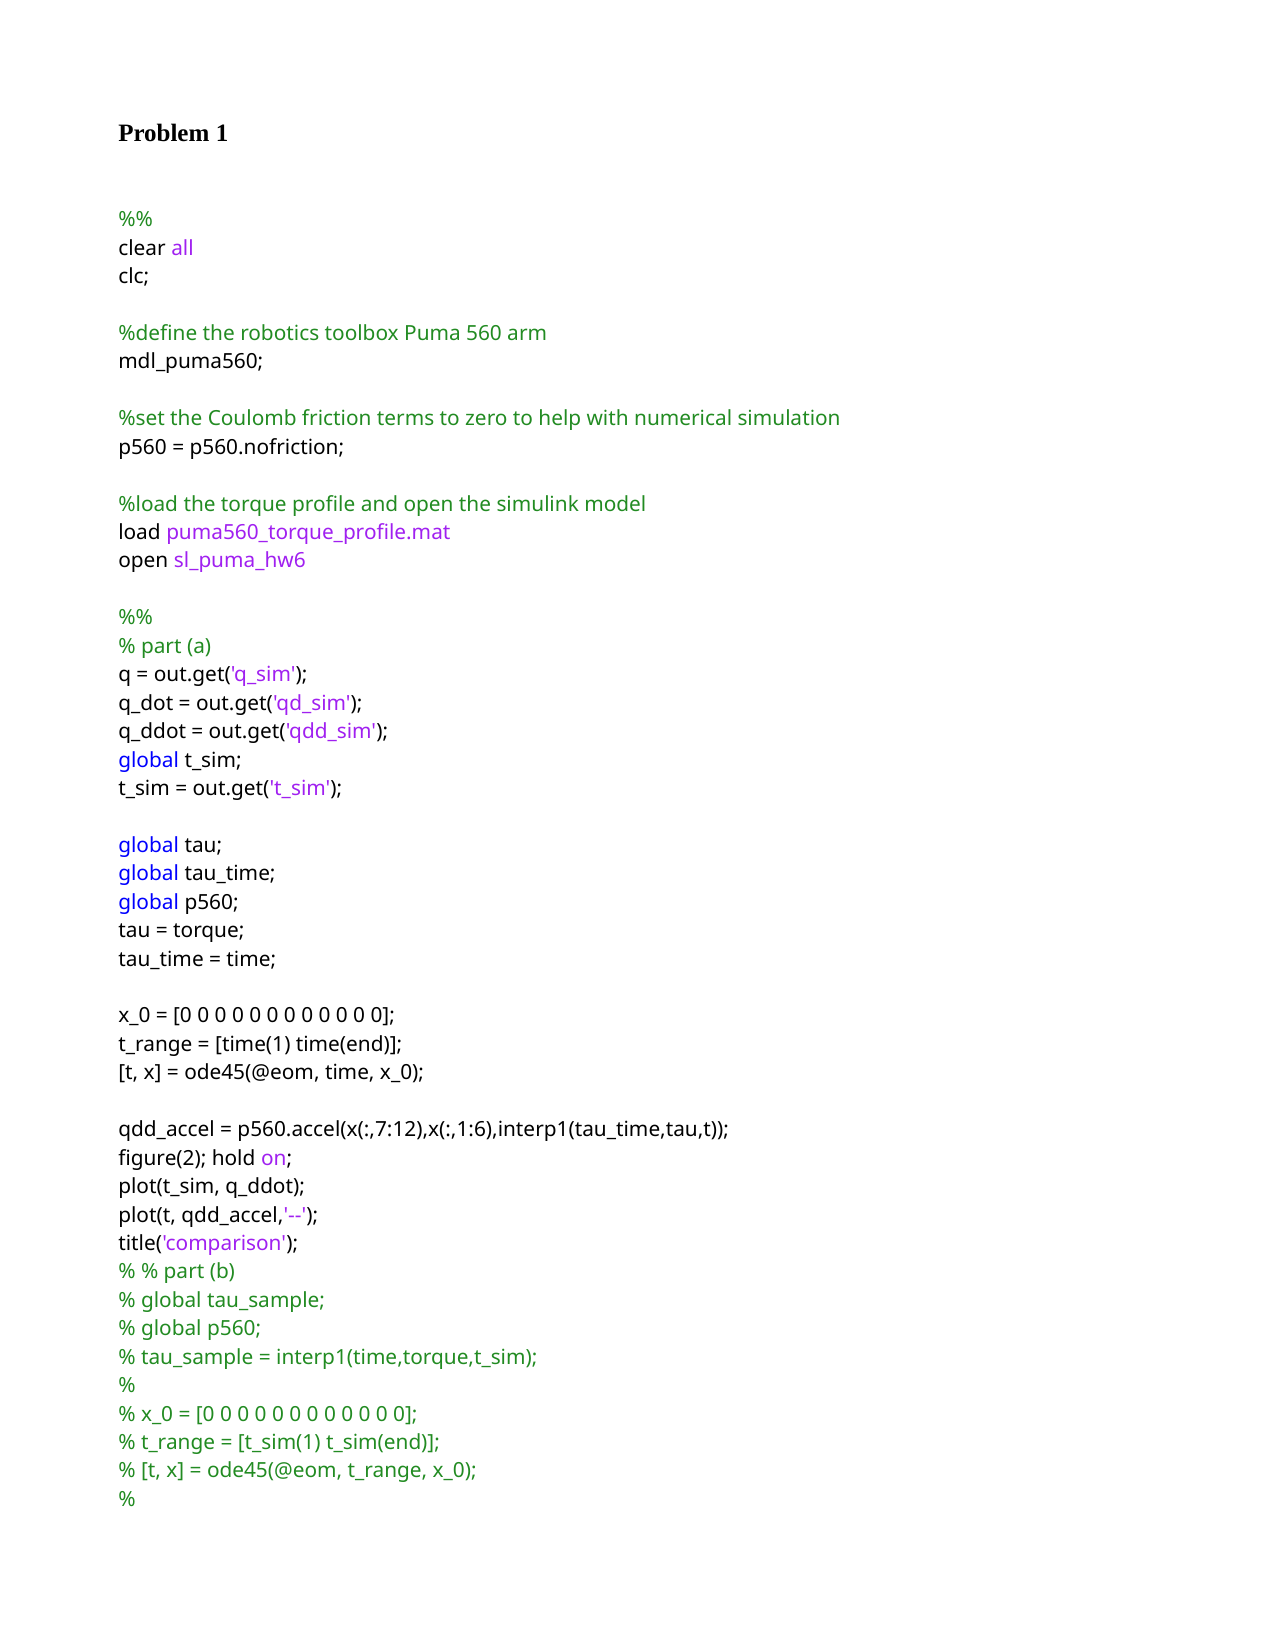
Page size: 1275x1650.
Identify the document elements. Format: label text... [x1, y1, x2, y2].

text t_range = [time(1) time(end)]; [118, 1029, 1157, 1057]
text % [t, x] = ode45(@eom, t_range, x_0); [118, 1456, 1157, 1484]
text % part (a) [118, 631, 1157, 659]
text x_0 = [0 0 0 0 0 0 0 0 0 0 0 0]; [118, 1001, 1157, 1029]
text %load the torque profile and open the simulink model [118, 489, 1157, 517]
text q_ddot = out.get('qdd_sim'); [118, 716, 1157, 745]
text % [118, 1370, 1157, 1399]
text figure(2); hold on; [118, 1143, 1157, 1171]
text clc; [118, 261, 1157, 290]
text qdd_accel = p560.accel(x(:,7:12),x(:,1:6),interp1(tau_time,tau,t)); [118, 1114, 1157, 1143]
text tau_time = time; [118, 944, 1157, 972]
text % global tau_sample; [118, 1285, 1157, 1313]
text global tau; [118, 830, 1157, 858]
text global t_sim; [118, 745, 1157, 773]
text global p560; [118, 887, 1157, 915]
text p560 = p560.nofriction; [118, 432, 1157, 460]
text title('comparison'); [118, 1228, 1157, 1257]
text % t_range = [t_sim(1) t_sim(end)]; [118, 1427, 1157, 1456]
text tau = torque; [118, 915, 1157, 944]
text % tau_sample = interp1(time,torque,t_sim); [118, 1342, 1157, 1370]
text plot(t_sim, q_ddot); [118, 1171, 1157, 1200]
text % [118, 1484, 1157, 1512]
text mdl_puma560; [118, 347, 1157, 375]
text open sl_puma_hw6 [118, 546, 1157, 574]
text load puma560_torque_profile.mat [118, 517, 1157, 546]
text %set the Coulomb friction terms to zero to help with numerical simulation [118, 403, 1157, 432]
text % global p560; [118, 1313, 1157, 1342]
text global tau_time; [118, 858, 1157, 887]
text q_dot = out.get('qd_sim'); [118, 688, 1157, 716]
text [t, x] = ode45(@eom, time, x_0); [118, 1057, 1157, 1086]
text plot(t, qdd_accel,'--'); [118, 1200, 1157, 1228]
text Problem 1 [118, 118, 1157, 147]
text clear all [118, 233, 1157, 261]
text %% [118, 204, 1157, 233]
text %define the robotics toolbox Puma 560 arm [118, 318, 1157, 347]
text t_sim = out.get('t_sim'); [118, 773, 1157, 802]
text %% [118, 602, 1157, 631]
text % % part (b) [118, 1257, 1157, 1285]
text % x_0 = [0 0 0 0 0 0 0 0 0 0 0 0]; [118, 1399, 1157, 1427]
text q = out.get('q_sim'); [118, 659, 1157, 688]
